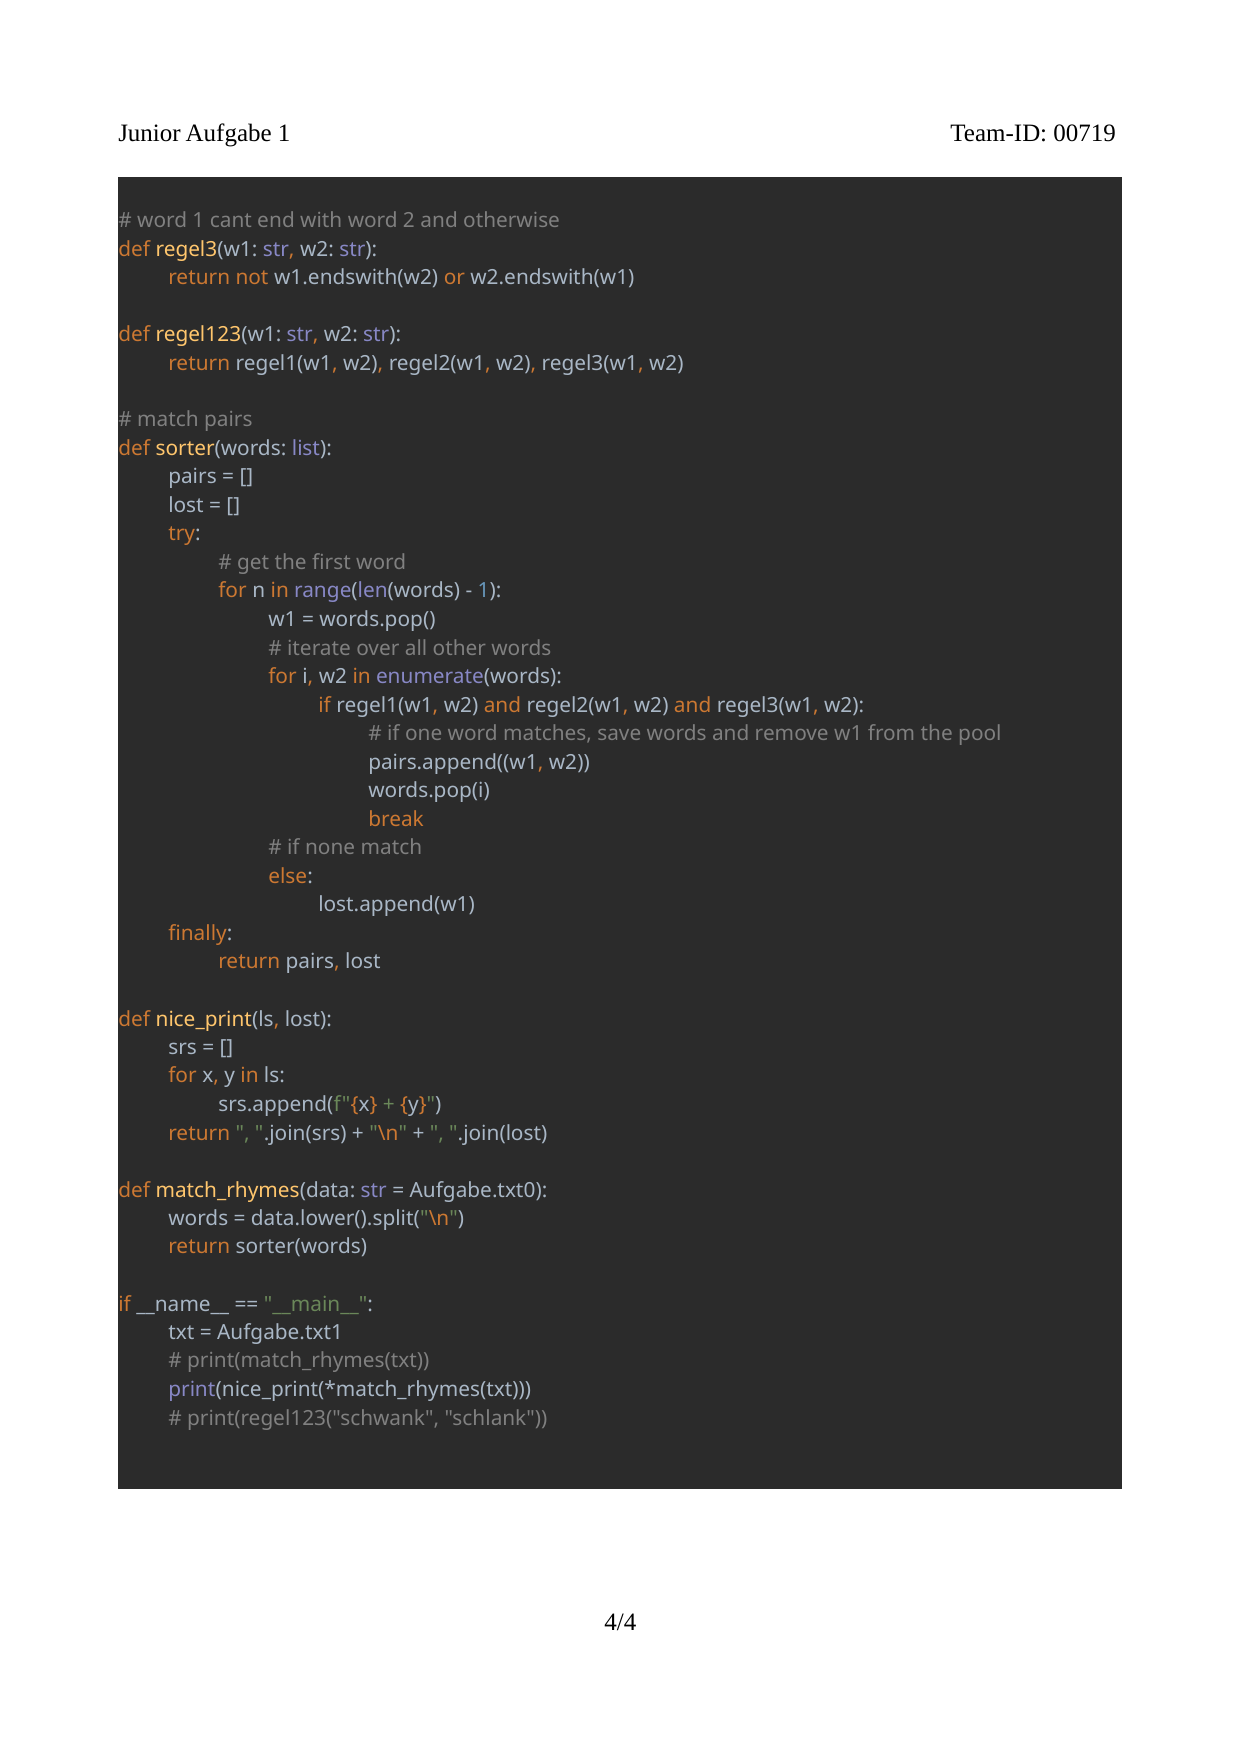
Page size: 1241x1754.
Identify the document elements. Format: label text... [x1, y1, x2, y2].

text # if one word matches, save words and remove w1 from the pool [118, 718, 1122, 747]
text def sorter(words: list): [118, 433, 1122, 461]
text try: [118, 518, 1122, 547]
text txt = Aufgabe.txt1 [118, 1317, 1122, 1346]
text print(nice_print(*match_rhymes(txt))) [118, 1374, 1122, 1403]
text # if none match [118, 832, 1122, 861]
text # print(match_rhymes(txt)) [118, 1346, 1122, 1374]
text if regel1(w1, w2) and regel2(w1, w2) and regel3(w1, w2): [118, 690, 1122, 718]
text for x, y in ls: [118, 1061, 1122, 1089]
text return pairs, lost [118, 947, 1122, 975]
text def regel3(w1: str, w2: str): [118, 234, 1122, 262]
text w1 = words.pop() [118, 604, 1122, 633]
text # print(regel123("schwank", "schlank")) [118, 1403, 1122, 1431]
text pairs = [] [118, 461, 1122, 490]
text return regel1(w1, w2), regel2(w1, w2), regel3(w1, w2) [118, 348, 1122, 376]
text words.pop(i) [118, 775, 1122, 804]
text # get the first word [118, 547, 1122, 576]
text finally: [118, 918, 1122, 947]
text if __name__ == "__main__": [118, 1289, 1122, 1317]
text # iterate over all other words [118, 633, 1122, 661]
text for n in range(len(words) - 1): [118, 576, 1122, 604]
text def regel123(w1: str, w2: str): [118, 319, 1122, 348]
text def nice_print(ls, lost): [118, 1004, 1122, 1032]
text return not w1.endswith(w2) or w2.endswith(w1) [118, 262, 1122, 291]
text srs = [] [118, 1032, 1122, 1061]
text lost.append(w1) [118, 889, 1122, 918]
text srs.append(f"{x} + {y}") [118, 1089, 1122, 1118]
text return sorter(words) [118, 1232, 1122, 1260]
text words = data.lower().split("\n") [118, 1203, 1122, 1232]
text break [118, 804, 1122, 832]
text lost = [] [118, 490, 1122, 518]
text # word 1 cant end with word 2 and otherwise [118, 205, 1122, 234]
text def match_rhymes(data: str = Aufgabe.txt0): [118, 1175, 1122, 1203]
text for i, w2 in enumerate(words): [118, 661, 1122, 690]
text return ", ".join(srs) + "\n" + ", ".join(lost) [118, 1118, 1122, 1146]
text pairs.append((w1, w2)) [118, 747, 1122, 775]
text # match pairs [118, 404, 1122, 433]
text else: [118, 861, 1122, 889]
